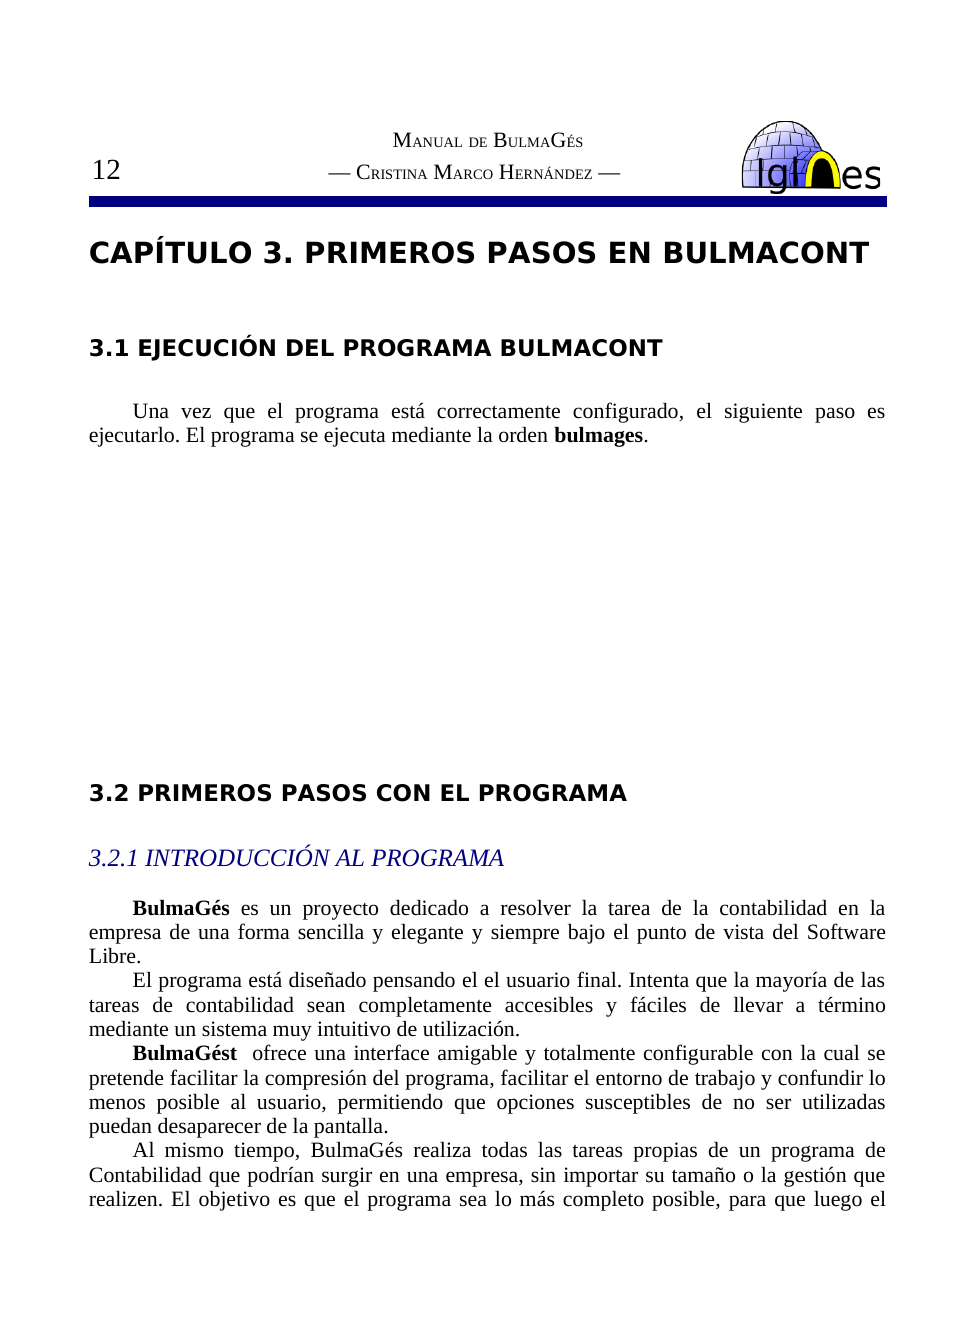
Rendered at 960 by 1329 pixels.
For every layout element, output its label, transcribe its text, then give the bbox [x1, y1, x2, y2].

text El programa está diseñado pensando el el usuario final. Intenta que la mayoría de las tareas de contabilidad sean completamente accesibles y fáciles de llevar a término mediante un sistema muy intuitivo de utilización. [88, 968, 887, 1041]
subtitle 3.1 EJECUCIÓN DEL PROGRAMA BULMACONT [88, 336, 887, 362]
text BulmaGés es un proyecto dedicado a resolver la tarea de la contabilidad en la empresa de una forma sencilla y elegante y siempre bajo el punto de vista del Software Libre. [88, 896, 887, 968]
text BulmaGést ofrece una interface amigable y totalmente configurable con la cual se pretende facilitar la compresión del programa, facilitar el entorno de trabajo y confundir lo menos posible al usuario, permitiendo que opciones susceptibles de no ser utilizadas puedan desaparecer de la pantalla. [88, 1041, 887, 1138]
text Una vez que el programa está correctamente configurado, el siguiente paso es ejecutarlo. El programa se ejecuta mediante la orden bulmages. [88, 399, 887, 448]
subtitle CAPÍTULO 3. PRIMEROS PASOS EN BULMACONT [88, 236, 887, 270]
picture [741, 121, 881, 194]
subtitle 3.2 PRIMEROS PASOS CON EL PROGRAMA [88, 780, 887, 807]
text Al mismo tiempo, BulmaGés realiza todas las tareas propias de un programa de Contabilidad que podrían surgir en una empresa, sin importar su tamaño o la gestión que realizen. El objetivo es que el programa sea lo más completo posible, para que luego el [88, 1138, 887, 1211]
text 3.2.1 INTRODUCCIÓN AL PROGRAMA [88, 844, 887, 871]
